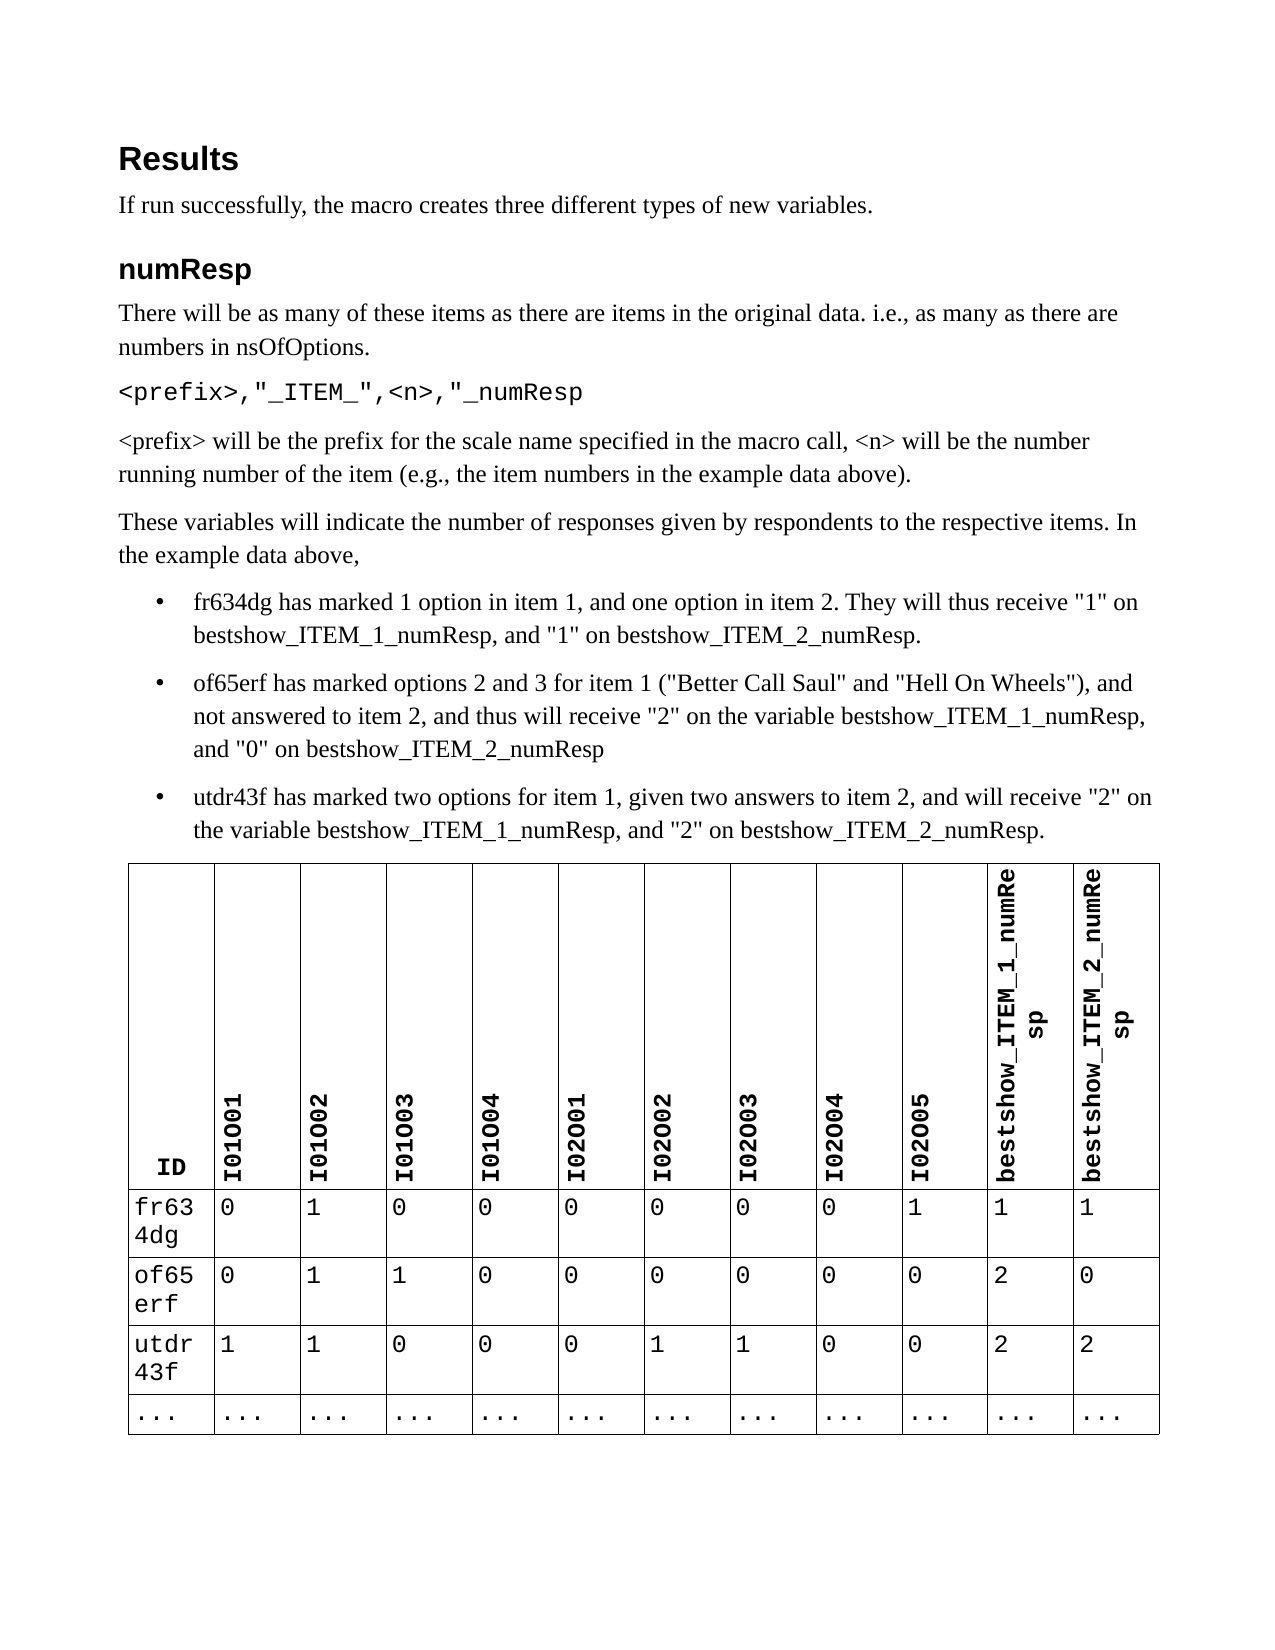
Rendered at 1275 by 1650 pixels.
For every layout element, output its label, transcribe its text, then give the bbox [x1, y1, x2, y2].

table_cell ... [1074, 1395, 1159, 1433]
table_cell 0 [645, 1190, 730, 1257]
table_cell ... [645, 1395, 730, 1433]
table_cell 0 [473, 1326, 558, 1394]
table_cell 0 [817, 1258, 902, 1325]
table_cell 1 [645, 1326, 730, 1394]
table_cell ... [301, 1395, 386, 1433]
table_header I01O02 [301, 864, 386, 1189]
table_cell 0 [559, 1326, 644, 1394]
list of65erf has marked options 2 and 3 for item 1 ("Better Call Saul" and "Hell On Wheels"), and not answered to item 2, and thus will receive "2" on the variable bestshow_ITEM_1_numResp, and "0" on bestshow_ITEM_2_numResp [156, 668, 1157, 763]
table_cell 1 [1074, 1190, 1159, 1257]
table_cell 2 [988, 1326, 1073, 1394]
table_cell ... [817, 1395, 902, 1433]
table_cell 0 [903, 1258, 987, 1325]
table_cell 0 [473, 1190, 558, 1257]
table_cell 0 [473, 1258, 558, 1325]
subtitle numResp [118, 252, 1157, 286]
table_cell ... [387, 1395, 472, 1433]
table_cell 1 [731, 1326, 816, 1394]
table_cell utdr43f [129, 1326, 214, 1394]
table_header I02O02 [645, 864, 730, 1189]
table_cell 0 [559, 1258, 644, 1325]
text There will be as many of these items as there are items in the original data. i.e., as many as there are numbers in nsOfOptions. [118, 298, 1157, 360]
table_cell 2 [1074, 1326, 1159, 1394]
table_cell fr634dg [129, 1190, 214, 1257]
table_header I02O01 [559, 864, 644, 1189]
table_header bestshow_ITEM_1_numResp [988, 864, 1073, 1189]
table_cell 1 [301, 1326, 386, 1394]
table_cell 0 [215, 1258, 300, 1325]
text If run successfully, the macro creates three different types of new variables. [118, 190, 1157, 219]
table_header I02O03 [731, 864, 816, 1189]
table_cell 0 [903, 1326, 987, 1394]
subtitle Results [118, 139, 1157, 178]
table_cell 0 [387, 1326, 472, 1394]
table_cell 1 [215, 1326, 300, 1394]
list fr634dg has marked 1 option in item 1, and one option in item 2. They will thus receive "1" on bestshow_ITEM_1_numResp, and "1" on bestshow_ITEM_2_numResp. [156, 587, 1157, 649]
table_cell ... [731, 1395, 816, 1433]
table_cell ... [473, 1395, 558, 1433]
table_cell 1 [387, 1258, 472, 1325]
table_header I01O01 [215, 864, 300, 1189]
text <prefix>,"_ITEM_",<n>,"_numResp [118, 379, 1157, 407]
table_cell of65erf [129, 1258, 214, 1325]
table_header I02O05 [903, 864, 987, 1189]
table_cell ... [129, 1395, 214, 1433]
table_cell 0 [387, 1190, 472, 1257]
text These variables will indicate the number of responses given by respondents to the respective items. In the example data above, [118, 507, 1157, 569]
table_cell 0 [731, 1190, 816, 1257]
table_cell 1 [988, 1190, 1073, 1257]
table_cell 2 [988, 1258, 1073, 1325]
table_cell 1 [301, 1258, 386, 1325]
table_cell ... [903, 1395, 987, 1433]
text <prefix> will be the prefix for the scale name specified in the macro call, <n> will be the number running number of the item (e.g., the item numbers in the example data above). [118, 426, 1157, 488]
list utdr43f has marked two options for item 1, given two answers to item 2, and will receive "2" on the variable bestshow_ITEM_1_numResp, and "2" on bestshow_ITEM_2_numResp. [156, 782, 1157, 843]
table_cell 0 [559, 1190, 644, 1257]
table_cell 0 [731, 1258, 816, 1325]
table_header I01O03 [387, 864, 472, 1189]
table_header I01O04 [473, 864, 558, 1189]
table_cell 1 [903, 1190, 987, 1257]
table_cell 1 [301, 1190, 386, 1257]
table_header ID [129, 864, 214, 1189]
table_cell ... [215, 1395, 300, 1433]
table_cell 0 [817, 1326, 902, 1394]
table_header bestshow_ITEM_2_numResp [1074, 864, 1159, 1189]
table_cell 0 [1074, 1258, 1159, 1325]
table_cell ... [988, 1395, 1073, 1433]
table_cell 0 [645, 1258, 730, 1325]
table_cell 0 [215, 1190, 300, 1257]
table_cell ... [559, 1395, 644, 1433]
table_header I02O04 [817, 864, 902, 1189]
table_cell 0 [817, 1190, 902, 1257]
